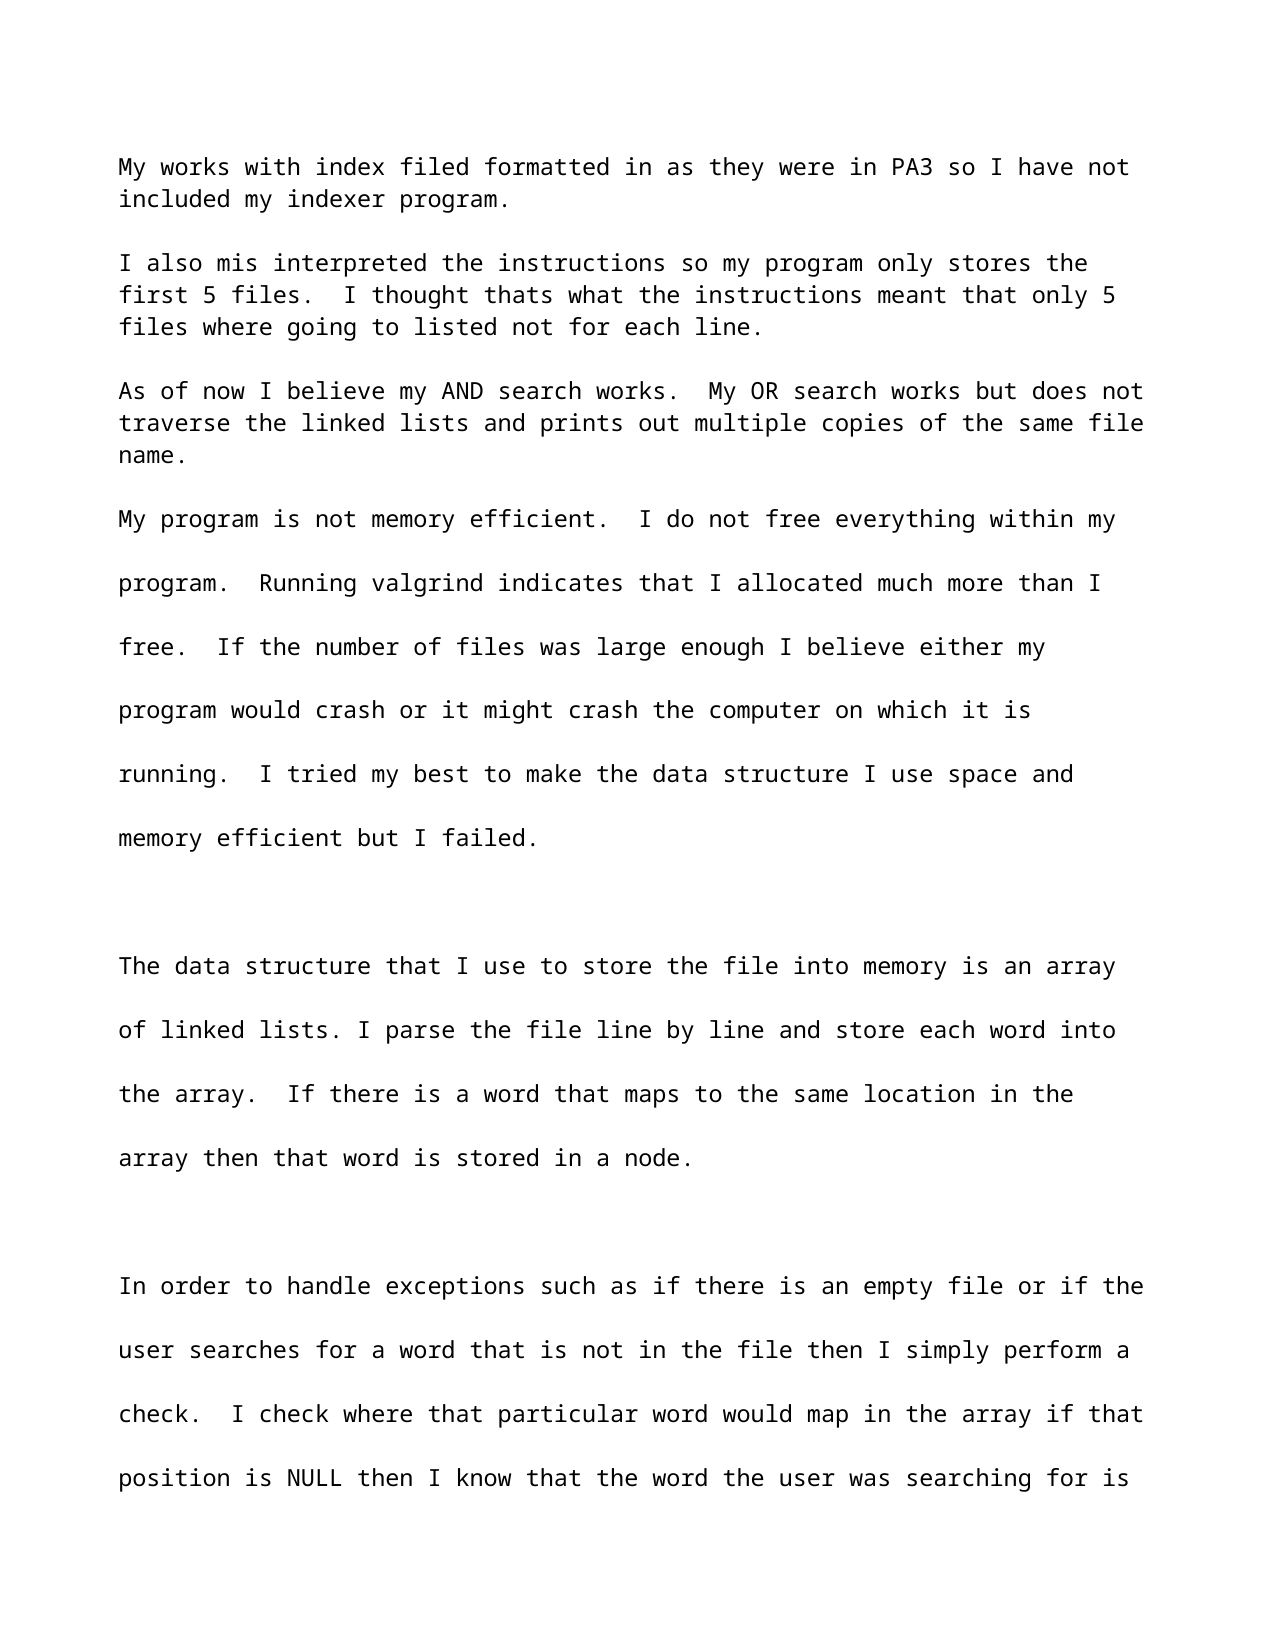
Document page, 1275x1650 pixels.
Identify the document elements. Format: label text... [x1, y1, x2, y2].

text In order to handle exceptions such as if there is an empty file or if the user searches for a word that is not in the file then I simply perform a check. I check where that particular word would map in the array if that position is NULL then I know that the word the user was searching for is [118, 1205, 1157, 1493]
text My program is not memory efficient. I do not free everything within my program. Running valgrind indicates that I allocated much more than I free. If the number of files was large enough I believe either my program would crash or it might crash the computer on which it is running. I tried my best to make the data structure I use space and memory efficient but I failed. [118, 502, 1157, 854]
text The data structure that I use to store the file into memory is an array of linked lists. I parse the file line by line and store each word into the array. If there is a word that maps to the same location in the array then that word is stored in a node. [118, 949, 1157, 1173]
text As of now I believe my AND search works. My OR search works but does not traverse the linked lists and prints out multiple copies of the same file name. [118, 374, 1157, 470]
text I also mis interpreted the instructions so my program only stores the first 5 files. I thought thats what the instructions meant that only 5 files where going to listed not for each line. [118, 246, 1157, 342]
text My works with index filed formatted in as they were in PA3 so I have not included my indexer program. [118, 150, 1157, 214]
